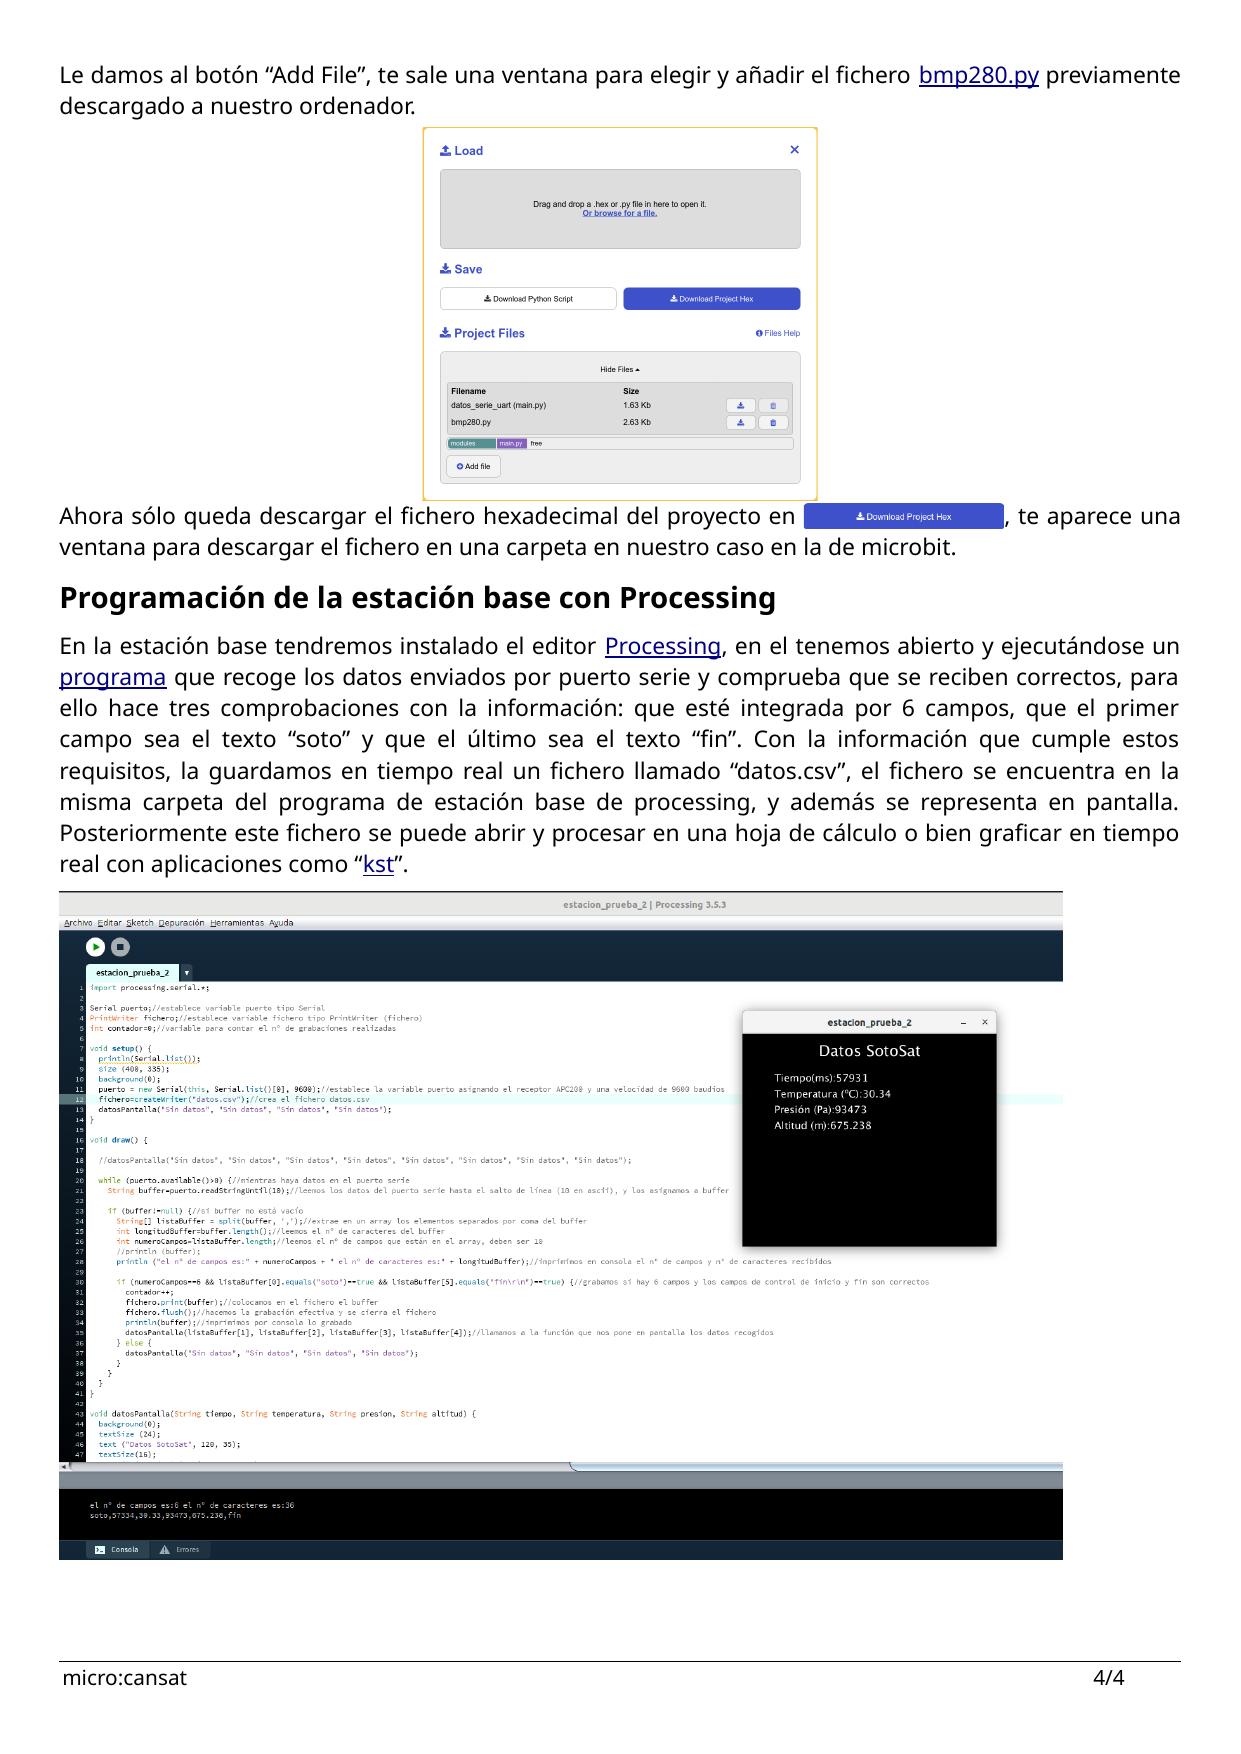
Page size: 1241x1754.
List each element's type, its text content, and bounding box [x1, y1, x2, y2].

picture [59, 891, 1063, 1560]
subtitle Programación de la estación base con Processing [59, 577, 1181, 617]
text Le damos al botón “Add File”, te sale una ventana para elegir y añadir el fichero bmp280.py previamente descargado a nuestro ordenador. [59, 59, 1181, 122]
picture [803, 503, 1004, 529]
text Ahora sólo queda descargar el fichero hexadecimal del proyecto en , te aparece una ventana para descargar el fichero en una carpeta en nuestro caso en la de microbit. [59, 122, 1181, 563]
text En la estación base tendremos instalado el editor Processing, en el tenemos abierto y ejecutándose un programa que recoge los datos enviados por puerto serie y comprueba que se reciben correctos, para ello hace tres comprobaciones con la información: que esté integrada por 6 campos, que el primer campo sea el texto “soto” y que el último sea el texto “fin”. Con la información que cumple estos requisitos, la guardamos en tiempo real un fichero llamado “datos.csv”, el fichero se encuentra en la misma carpeta del programa de estación base de processing, y además se representa en pantalla. Posteriormente este fichero se puede abrir y procesar en una hoja de cálculo o bien graficar en tiempo real con aplicaciones como “kst”. [59, 630, 1181, 880]
picture [422, 127, 818, 501]
